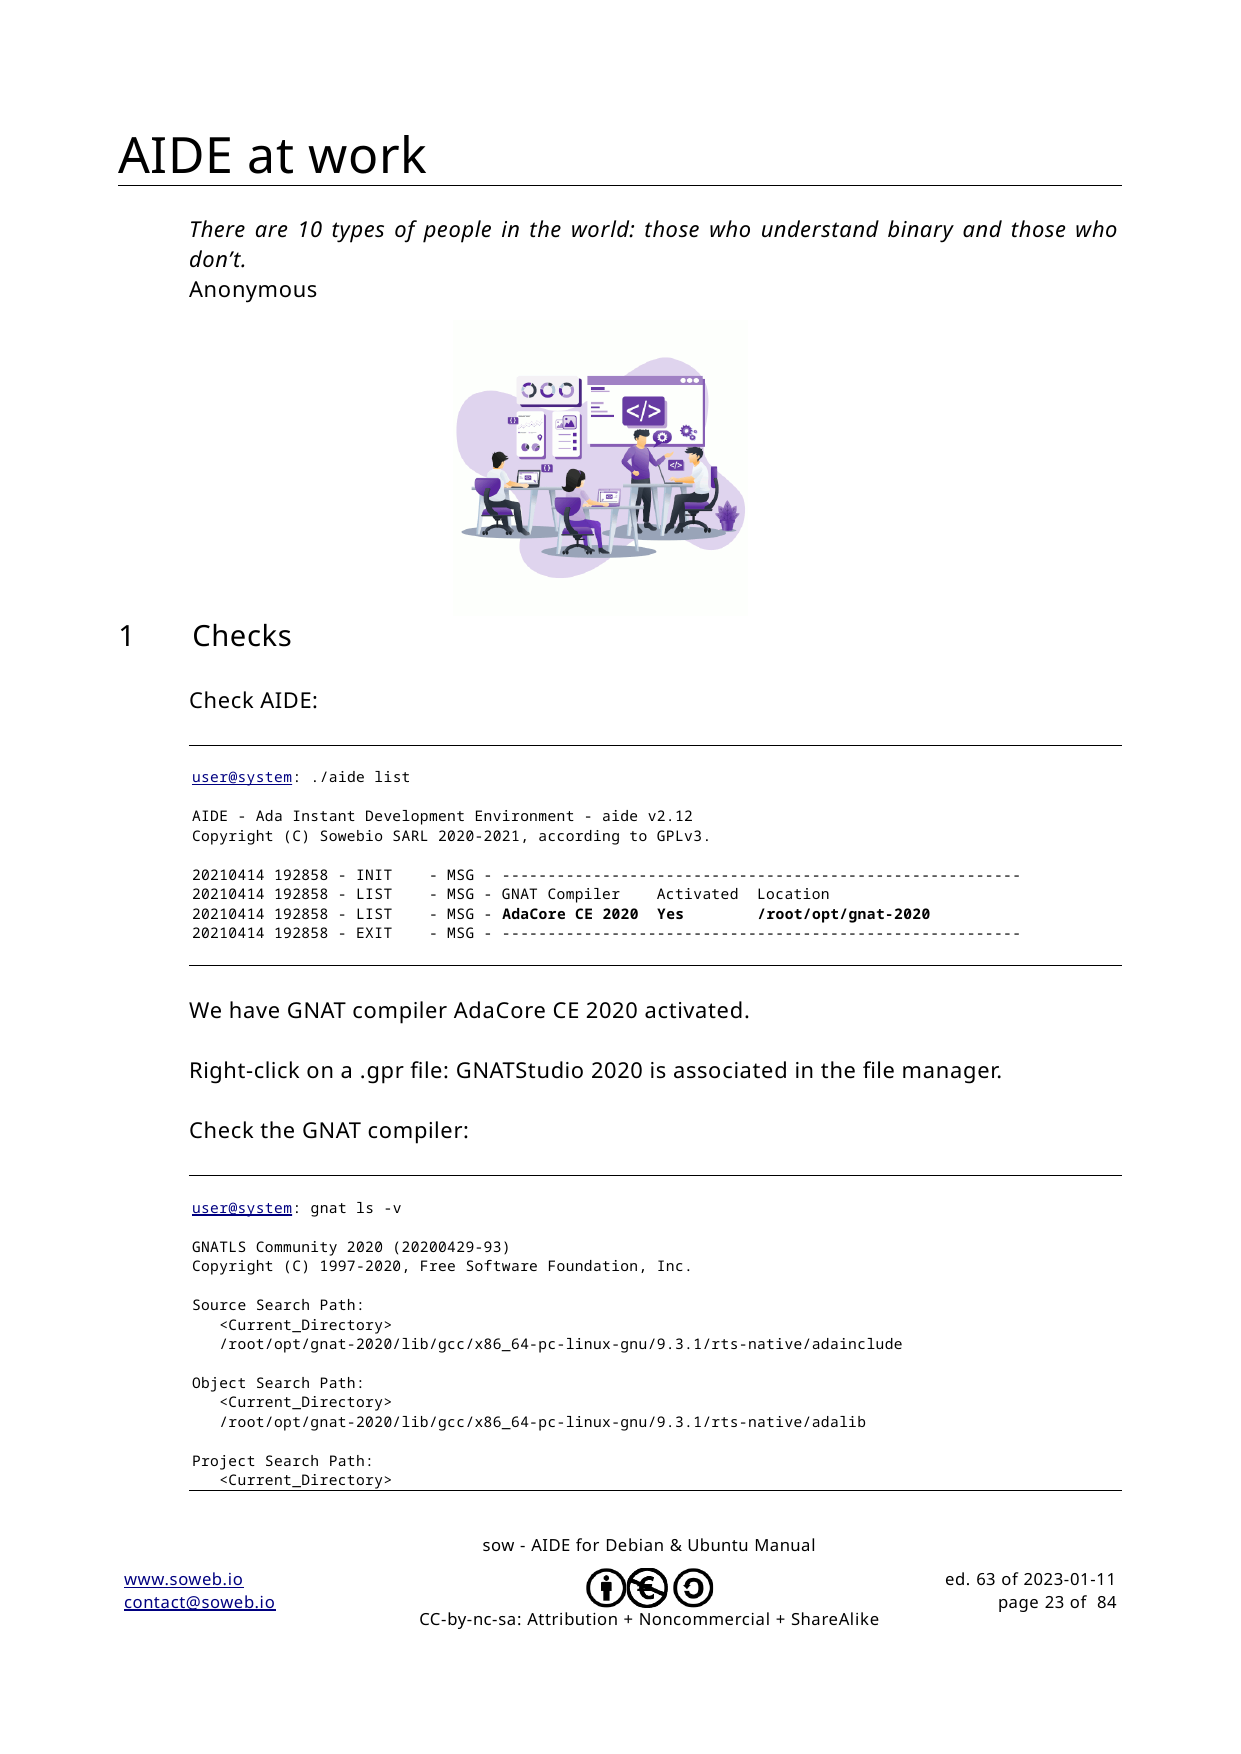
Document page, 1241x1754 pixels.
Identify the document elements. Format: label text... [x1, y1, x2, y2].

list 20210414 192858 - EXIT - MSG - --------------------------------------------------------- [189, 920, 1122, 965]
subtitle AIDE at work [118, 118, 1122, 185]
list user@system: gnat ls -v GNATLS Community 2020 (20200429-93) [189, 1176, 1122, 1253]
list <Current_Directory> [189, 1311, 1122, 1331]
picture [452, 320, 749, 616]
text We have GNAT compiler AdaCore CE 2020 activated. [189, 995, 1122, 1025]
list /root/opt/gnat-2020/lib/gcc/x86_64-pc-linux-gnu/9.3.1/rts-native/adalib [189, 1409, 1122, 1431]
text Anonymous [189, 274, 1122, 304]
text Check the GNAT compiler: [189, 1115, 1122, 1145]
list <Current_Directory> [189, 1389, 1122, 1409]
list Project Search Path: [189, 1448, 1122, 1467]
list Copyright (C) 1997-2020, Free Software Foundation, Inc. [189, 1253, 1122, 1275]
list 20210414 192858 - INIT - MSG - --------------------------------------------------------- [189, 862, 1122, 881]
text Check AIDE: [189, 685, 1122, 715]
list user@system: ./aide list [189, 746, 1122, 787]
list Copyright (C) Sowebio SARL 2020-2021, according to GPLv3. [189, 823, 1122, 845]
list AIDE - Ada Instant Development Environment - aide v2.12 [189, 803, 1122, 823]
list /root/opt/gnat-2020/lib/gcc/x86_64-pc-linux-gnu/9.3.1/rts-native/adainclude [189, 1331, 1122, 1353]
text Right-click on a .gpr file: GNATStudio 2020 is associated in the file manager. [189, 1055, 1122, 1085]
list 20210414 192858 - LIST - MSG - AdaCore CE 2020 Yes /root/opt/gnat-2020 [189, 901, 1122, 920]
list Source Search Path: [189, 1292, 1122, 1311]
list <Current_Directory> [189, 1467, 1122, 1490]
picture [672, 1568, 714, 1608]
list 20210414 192858 - LIST - MSG - GNAT Compiler Activated Location [189, 881, 1122, 901]
subtitle Checks [118, 334, 1122, 655]
text There are 10 types of people in the world: those who understand binary and those who don’t. [189, 214, 1122, 274]
picture [585, 1568, 668, 1608]
list Object Search Path: [189, 1370, 1122, 1389]
